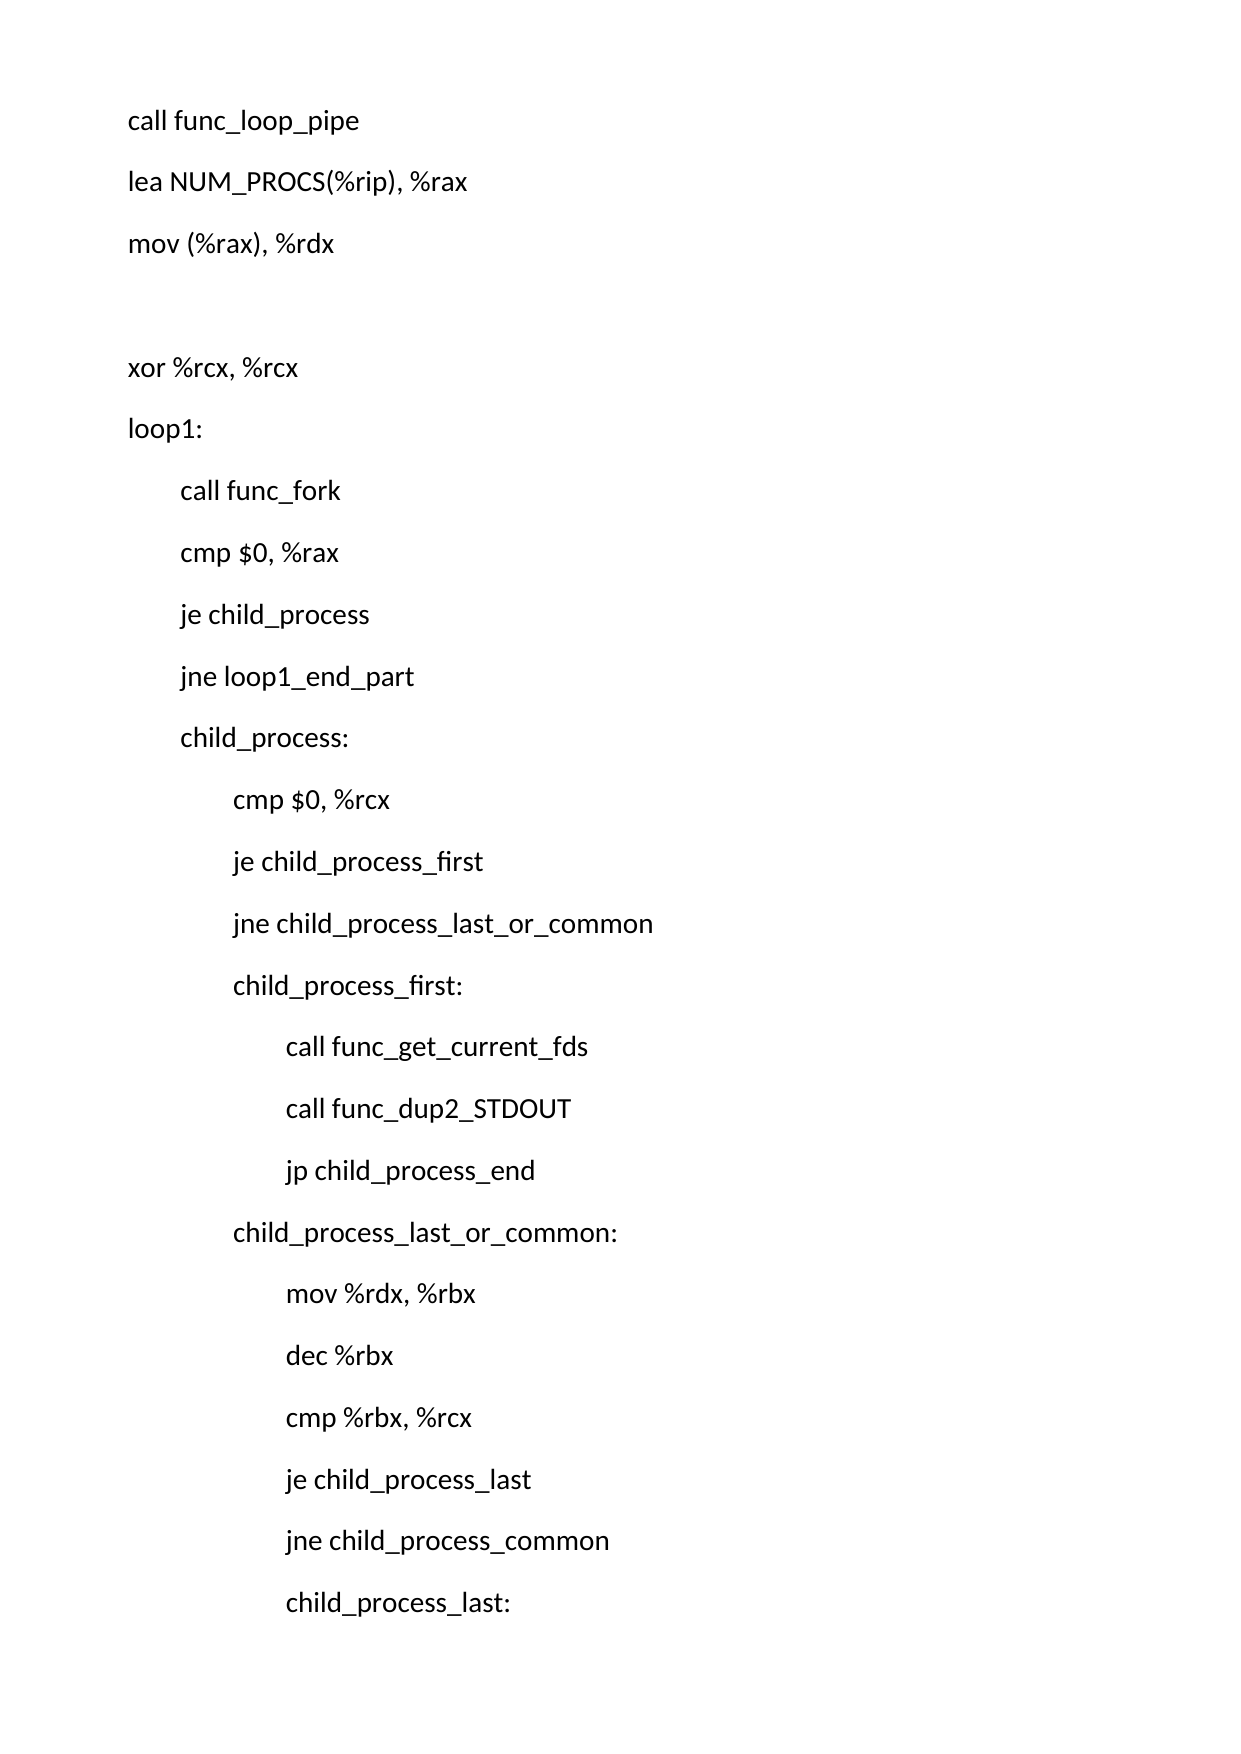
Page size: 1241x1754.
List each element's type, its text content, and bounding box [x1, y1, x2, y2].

text jne loop1_end_part [75, 658, 1165, 693]
text je child_process [75, 596, 1165, 632]
text lea NUM_PROCS(%rip), %rax [75, 163, 1165, 199]
text cmp %rbx, %rcx [75, 1399, 1165, 1434]
text dec %rbx [75, 1337, 1165, 1373]
text call func_loop_pipe [75, 102, 1165, 137]
text jne child_process_common [75, 1522, 1165, 1558]
text call func_get_current_fds [75, 1028, 1165, 1064]
text je child_process_first [75, 843, 1165, 879]
text child_process_first: [75, 967, 1165, 1002]
text loop1: [75, 411, 1165, 446]
text call func_fork [75, 472, 1165, 508]
text mov %rdx, %rbx [75, 1275, 1165, 1311]
text child_process: [75, 719, 1165, 755]
text jp child_process_end [75, 1152, 1165, 1187]
text mov (%rax), %rdx [75, 225, 1165, 261]
text cmp $0, %rax [75, 534, 1165, 570]
text je child_process_last [75, 1461, 1165, 1496]
text child_process_last: [75, 1584, 1165, 1620]
text xor %rcx, %rcx [75, 349, 1165, 384]
text jne child_process_last_or_common [75, 905, 1165, 940]
text cmp $0, %rcx [75, 781, 1165, 817]
text call func_dup2_STDOUT [75, 1090, 1165, 1126]
text child_process_last_or_common: [75, 1214, 1165, 1249]
